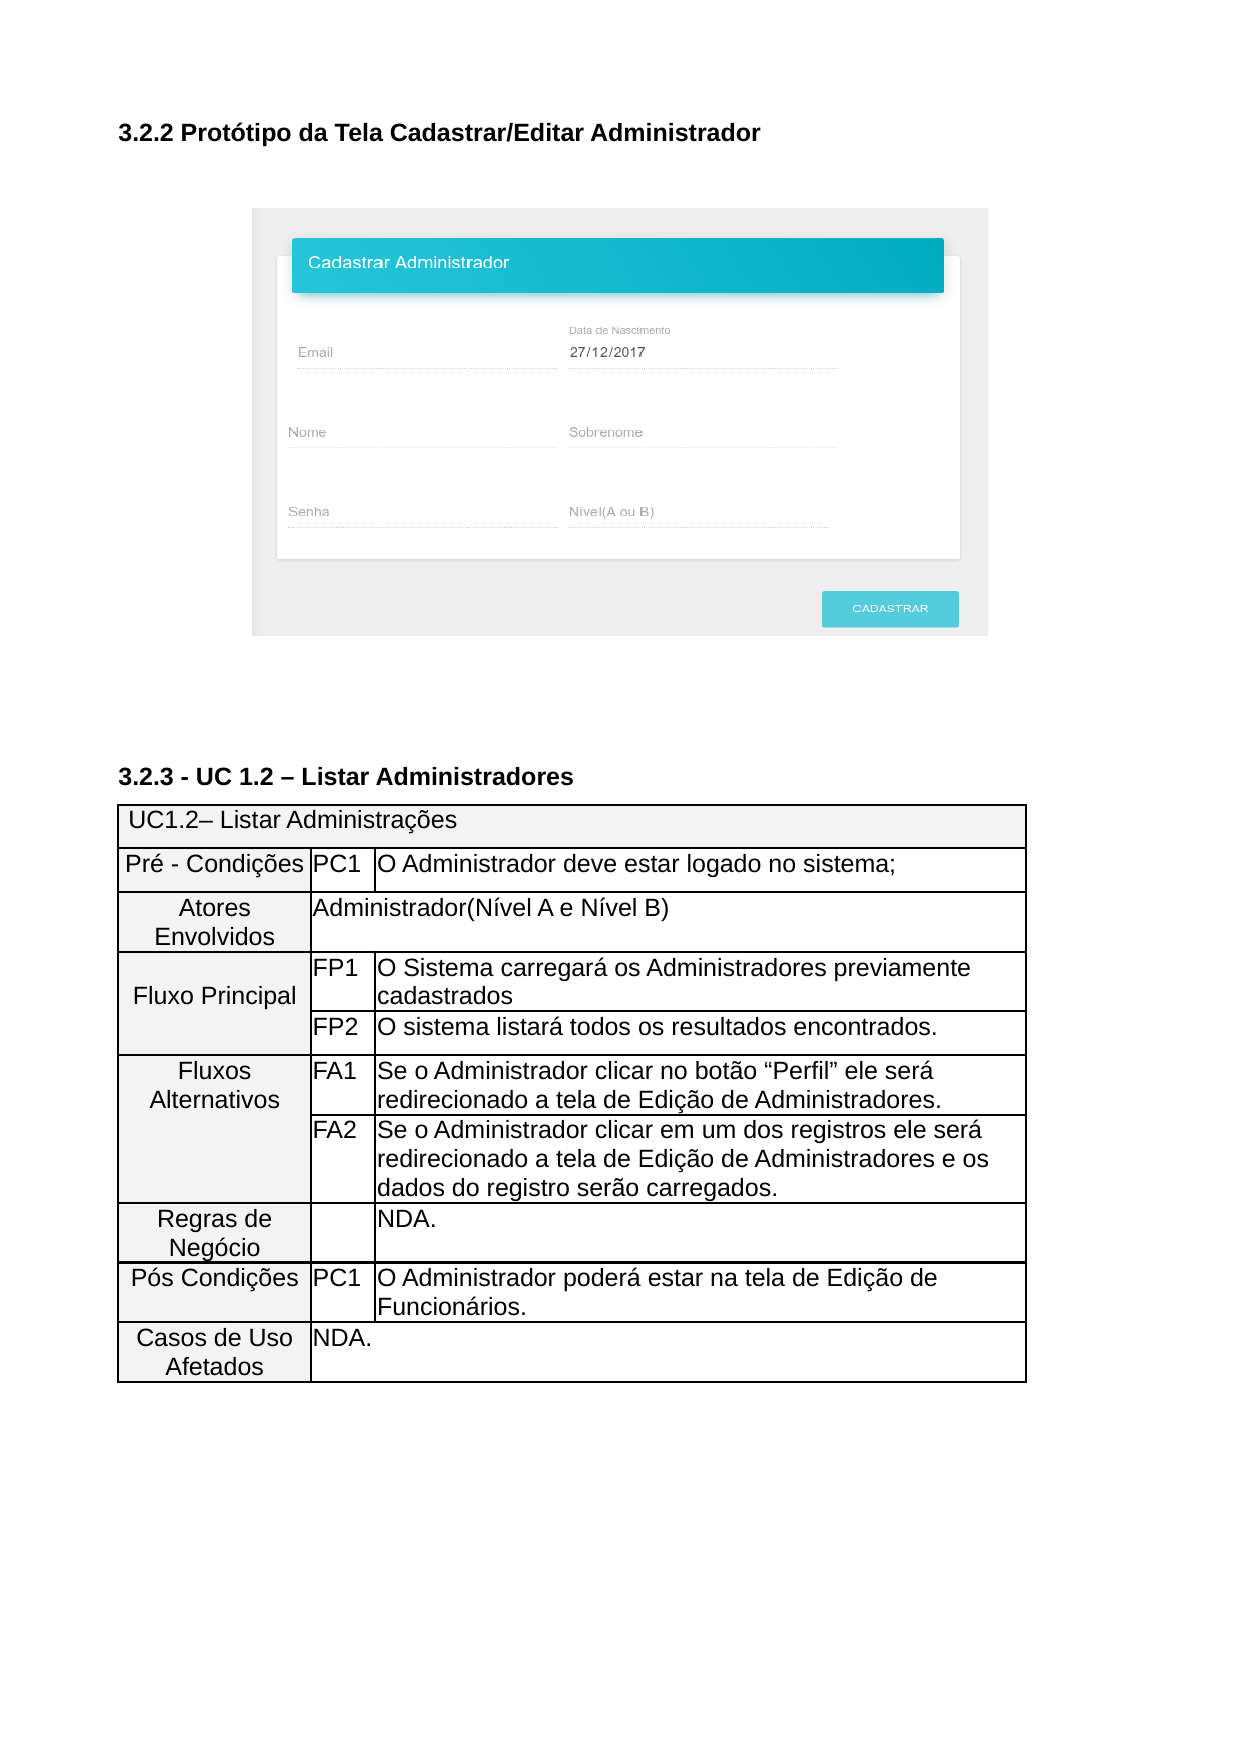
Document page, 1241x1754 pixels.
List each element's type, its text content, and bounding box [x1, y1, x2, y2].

table_cell Administrador(Nível A e Nível B) [312, 893, 1025, 951]
subtitle 3.2.2 Protótipo da Tela Cadastrar/Editar Administrador [118, 118, 1122, 147]
table_cell Fluxo Principal [119, 953, 310, 1054]
table_cell PC1 [312, 849, 374, 891]
table_cell [312, 1204, 374, 1261]
table_cell Se o Administrador clicar em um dos registros ele será redirecionado a tela de Edição de Administradores e os dados do registro serão carregados. [376, 1116, 1025, 1202]
table_cell O sistema listará todos os resultados encontrados. [376, 1012, 1025, 1054]
table_cell Pré - Condições [119, 849, 310, 891]
table_cell FP1 [312, 953, 374, 1010]
table_cell Atores Envolvidos [119, 893, 310, 951]
table_cell O Administrador poderá estar na tela de Edição de Funcionários. [376, 1264, 1025, 1321]
table_cell Pós Condições [119, 1264, 310, 1321]
table_cell PC1 [312, 1264, 374, 1321]
table_cell Regras de Negócio [119, 1204, 310, 1261]
table_cell O Sistema carregará os Administradores previamente cadastrados [376, 953, 1025, 1010]
table_header UC1.2– Listar Administrações [119, 806, 1025, 847]
picture [252, 208, 989, 636]
table_cell NDA. [312, 1323, 1025, 1381]
table_cell Casos de Uso Afetados [119, 1323, 310, 1381]
table_cell NDA. [376, 1204, 1025, 1261]
subtitle 3.2.3 - UC 1.2 – Listar Administradores [118, 762, 1122, 791]
table_cell Fluxos Alternativos [119, 1056, 310, 1202]
table_cell Se o Administrador clicar no botão “Perfil” ele será redirecionado a tela de Edição de Administradores. [376, 1056, 1025, 1113]
table_cell FA2 [312, 1116, 374, 1202]
table_cell FA1 [312, 1056, 374, 1113]
table_cell FP2 [312, 1012, 374, 1054]
table_cell O Administrador deve estar logado no sistema; [376, 849, 1025, 891]
